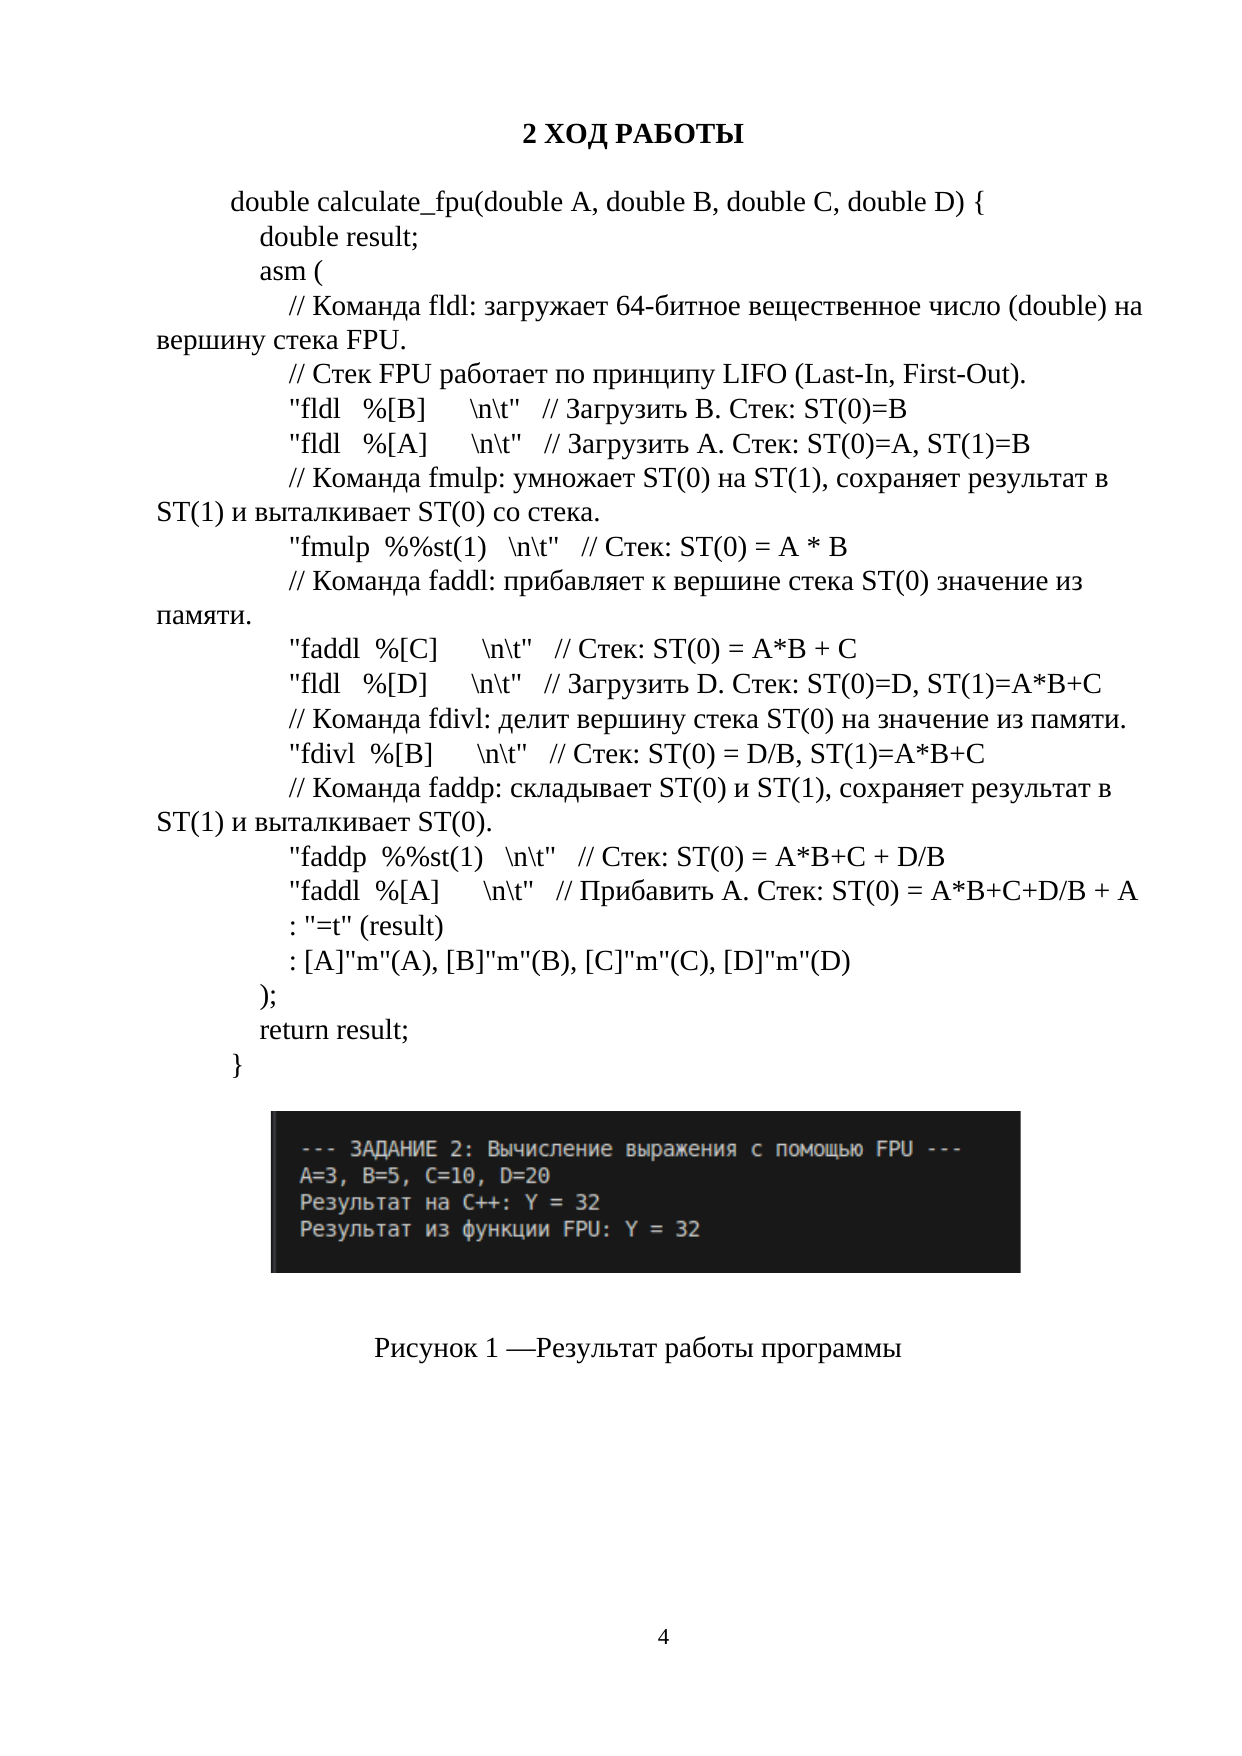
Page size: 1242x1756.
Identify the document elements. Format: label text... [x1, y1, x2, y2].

text // Стек FPU работает по принципу LIFO (Last-In, First-Out). [156, 356, 1164, 390]
text "fldl %[A] \n\t" // Загрузить A. Стек: ST(0)=A, ST(1)=B [156, 426, 1164, 459]
text Рисунок 1 —Результат работы программы [156, 1330, 1119, 1363]
text ); [156, 977, 1164, 1011]
text "fldl %[B] \n\t" // Загрузить B. Стек: ST(0)=B [156, 391, 1164, 425]
text "faddl %[C] \n\t" // Стек: ST(0) = A*B + C [156, 632, 1164, 665]
picture [270, 1111, 1021, 1273]
text // Команда fldl: загружает 64-битное вещественное число (double) на вершину стека FPU. [156, 288, 1164, 355]
text asm ( [156, 253, 1164, 287]
text // Команда faddl: прибавляет к вершине стека ST(0) значение из памяти. [156, 563, 1164, 631]
text "faddl %[A] \n\t" // Прибавить A. Стек: ST(0) = A*B+C+D/B + A [156, 873, 1164, 907]
subtitle 2 ХОД РАБОТЫ [217, 116, 1049, 149]
text // Команда fmulp: умножает ST(0) на ST(1), сохраняет результат в ST(1) и выталкивает ST(0) со стека. [156, 461, 1164, 528]
text "fdivl %[B] \n\t" // Стек: ST(0) = D/B, ST(1)=A*B+C [156, 736, 1164, 769]
text "fmulp %%st(1) \n\t" // Стек: ST(0) = A * B [156, 529, 1164, 562]
text // Команда faddp: складывает ST(0) и ST(1), сохраняет результат в ST(1) и выталкивает ST(0). [156, 770, 1164, 837]
text // Команда fdivl: делит вершину стека ST(0) на значение из памяти. [156, 701, 1164, 734]
text "fldl %[D] \n\t" // Загрузить D. Стек: ST(0)=D, ST(1)=A*B+C [156, 666, 1164, 700]
text : "=t" (result) [156, 908, 1164, 942]
text "faddp %%st(1) \n\t" // Стек: ST(0) = A*B+C + D/B [156, 839, 1164, 872]
text : [A]"m"(A), [B]"m"(B), [C]"m"(C), [D]"m"(D) [156, 943, 1164, 976]
text double calculate_fpu(double A, double B, double C, double D) { [156, 184, 1164, 218]
text double result; [156, 219, 1164, 252]
text return result; [156, 1012, 1164, 1046]
text } [156, 1047, 1164, 1080]
